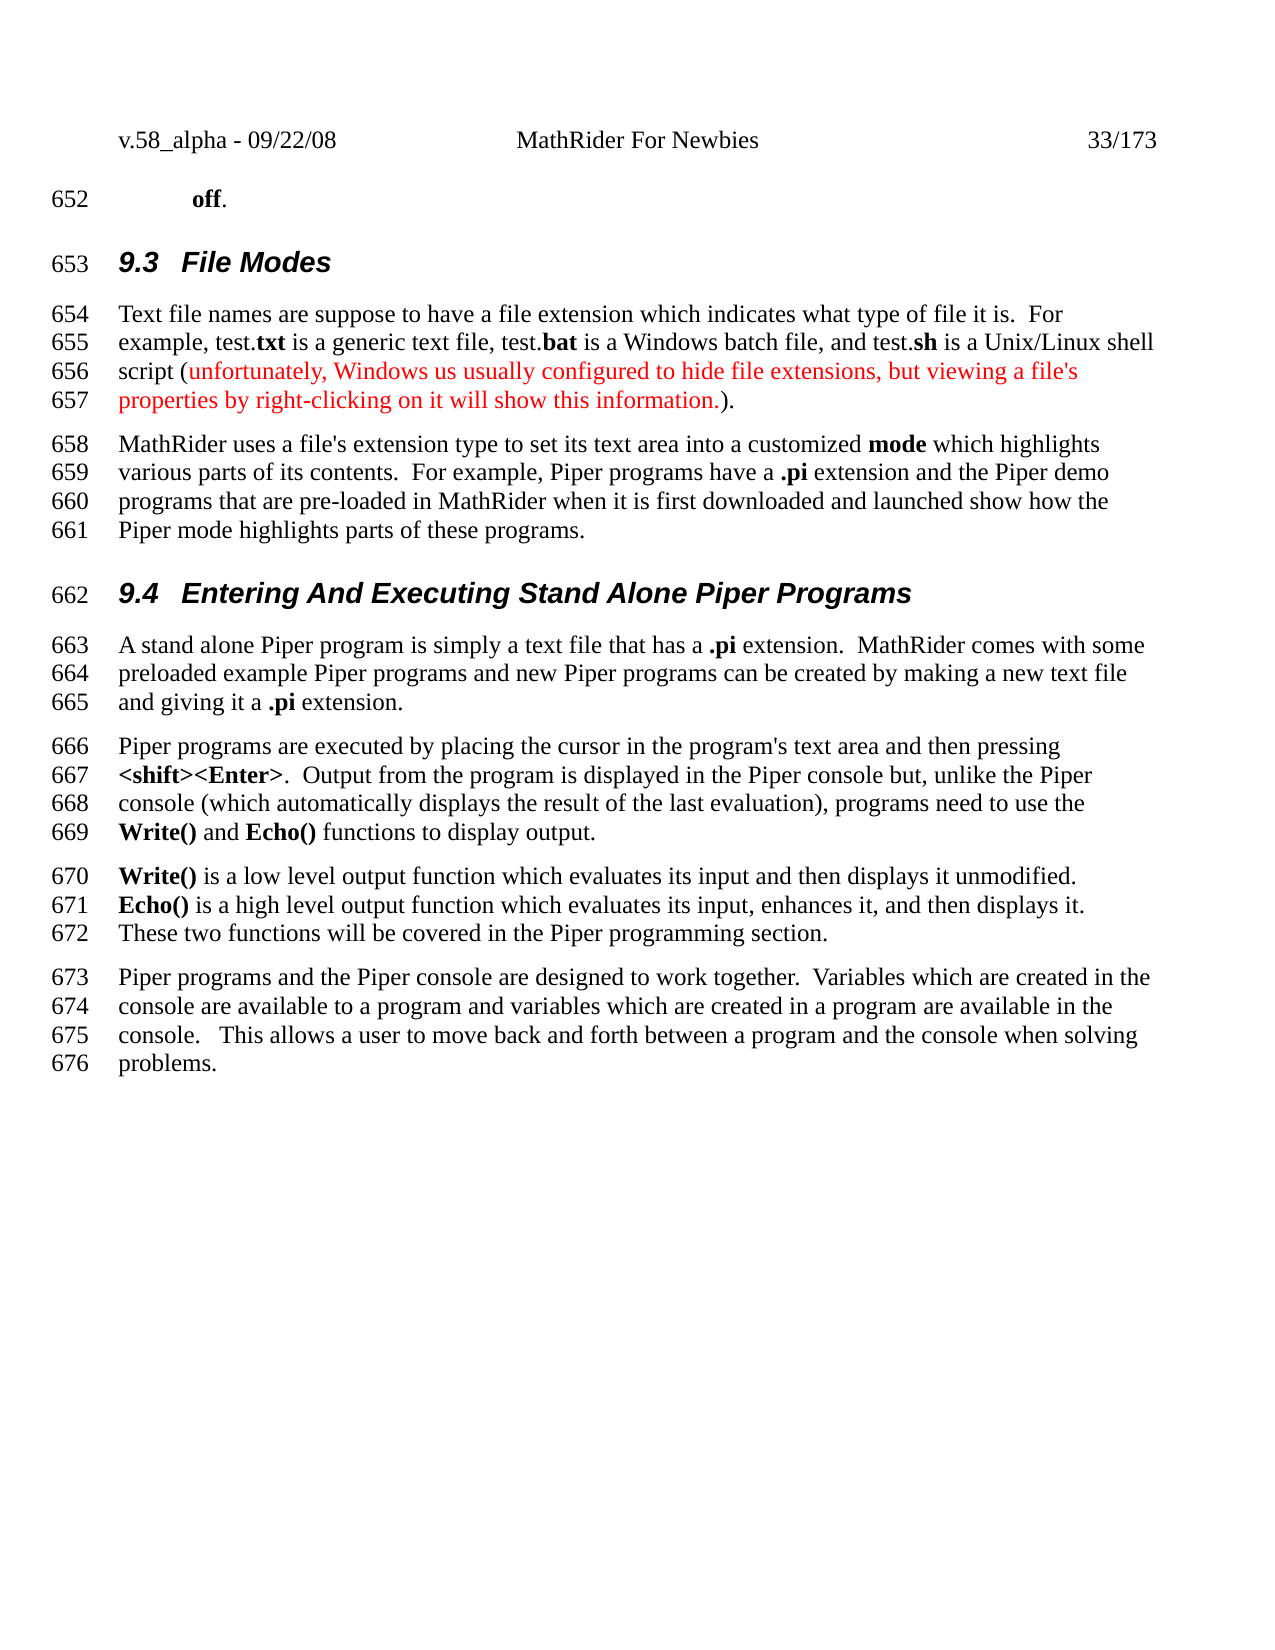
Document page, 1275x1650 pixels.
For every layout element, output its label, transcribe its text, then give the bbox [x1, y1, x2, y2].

text off. [163, 184, 1157, 213]
text MathRider uses a file's extension type to set its text area into a customized mode which highlights various parts of its contents. For example, Piper programs have a .pi extension and the Piper demo programs that are pre-loaded in MathRider when it is first downloaded and launched show how the Piper mode highlights parts of these programs. [118, 429, 1157, 544]
subtitle File Modes [118, 245, 1157, 279]
text Text file names are suppose to have a file extension which indicates what type of file it is. For example, test.txt is a generic text file, test.bat is a Windows batch file, and test.sh is a Unix/Linux shell script (unfortunately, Windows us usually configured to hide file extensions, but viewing a file's properties by right-clicking on it will show this information.). [118, 299, 1157, 414]
text Write() is a low level output function which evaluates its input and then displays it unmodified. Echo() is a high level output function which evaluates its input, enhances it, and then displays it. These two functions will be covered in the Piper programming section. [118, 861, 1157, 947]
subtitle Entering And Executing Stand Alone Piper Programs [118, 576, 1157, 610]
text Piper programs and the Piper console are designed to work together. Variables which are created in the console are available to a program and variables which are created in a program are available in the console. This allows a user to move back and forth between a program and the console when solving problems. [118, 962, 1157, 1077]
text A stand alone Piper program is simply a text file that has a .pi extension. MathRider comes with some preloaded example Piper programs and new Piper programs can be created by making a new text file and giving it a .pi extension. [118, 630, 1157, 716]
text Piper programs are executed by placing the cursor in the program's text area and then pressing <shift><Enter>. Output from the program is displayed in the Piper console but, unlike the Piper console (which automatically displays the result of the last evaluation), programs need to use the Write() and Echo() functions to display output. [118, 731, 1157, 846]
